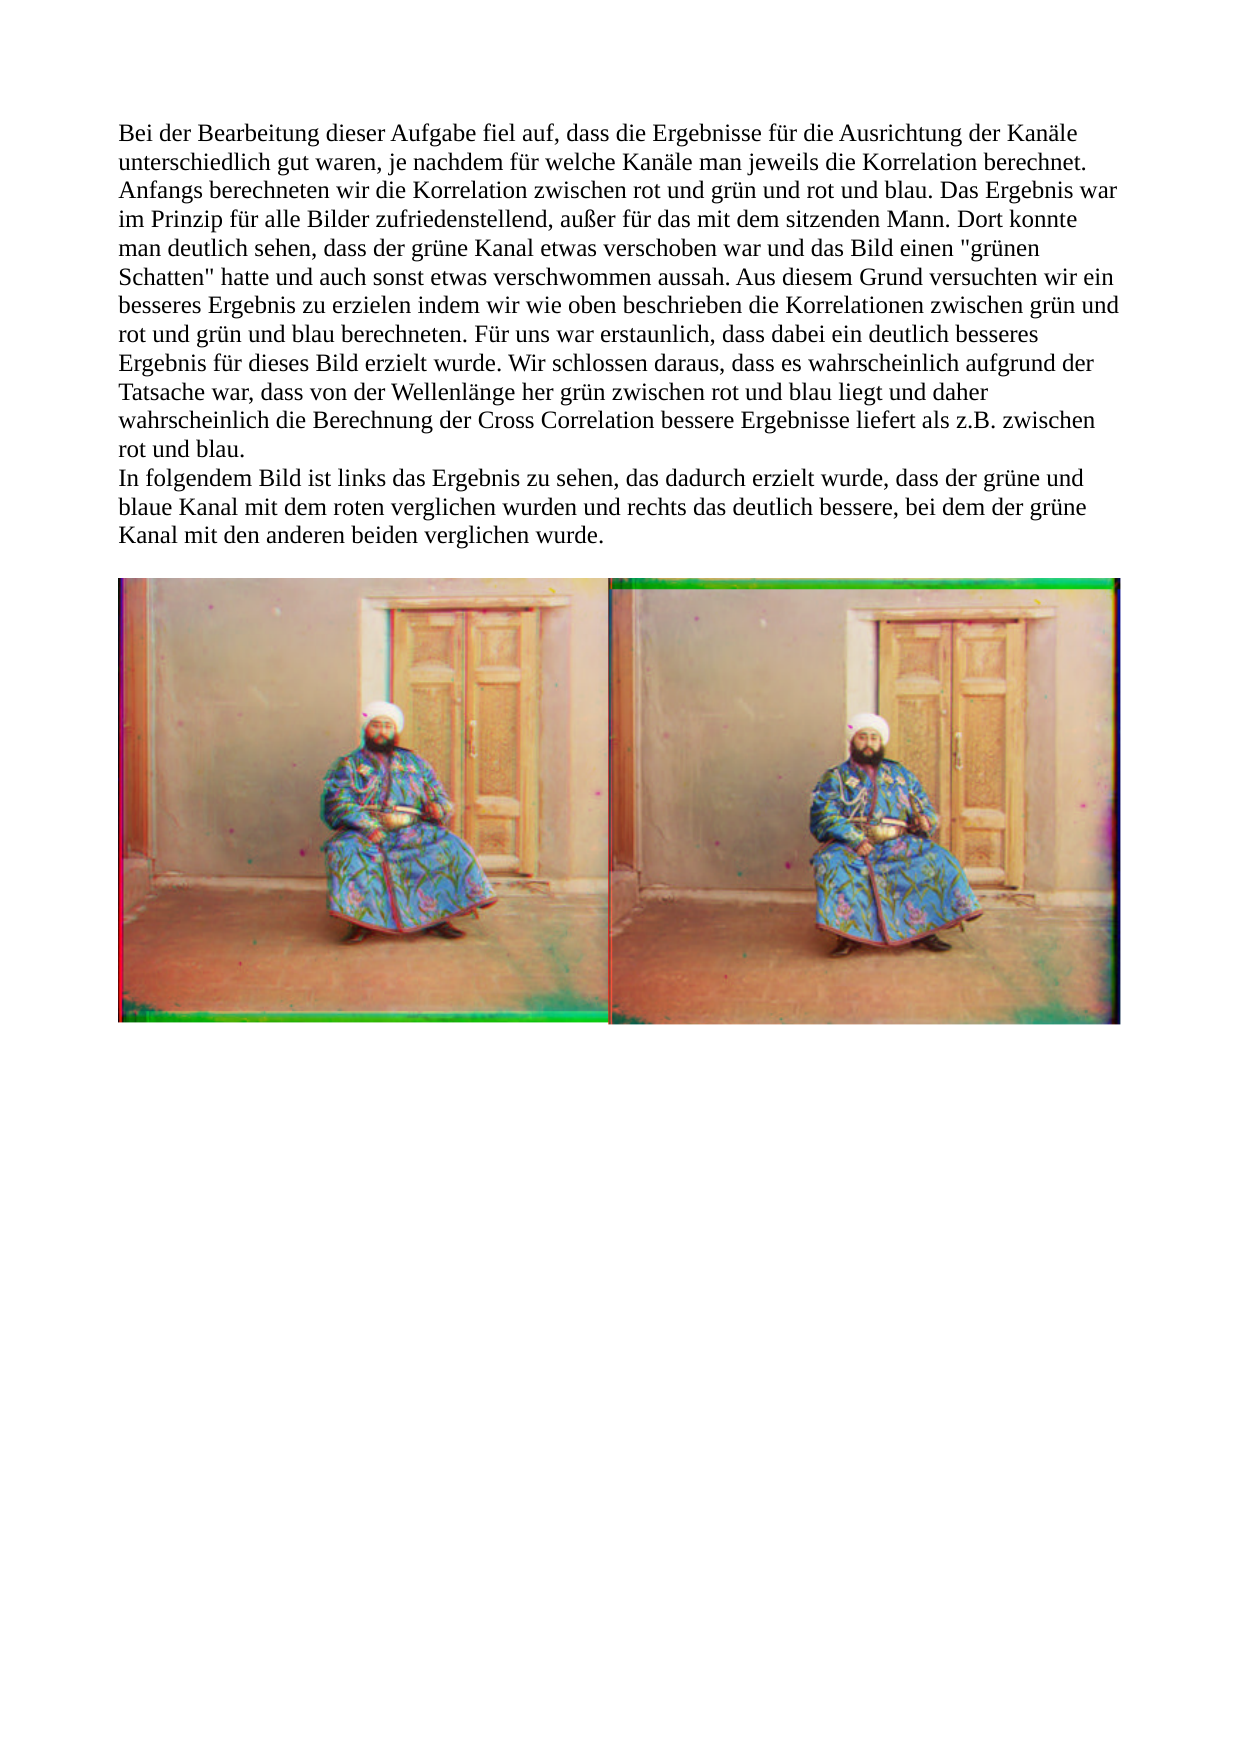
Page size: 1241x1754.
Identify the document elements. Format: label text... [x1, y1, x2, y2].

text In folgendem Bild ist links das Ergebnis zu sehen, das dadurch erzielt wurde, dass der grüne und blaue Kanal mit dem roten verglichen wurden und rechts das deutlich bessere, bei dem der grüne Kanal mit den anderen beiden verglichen wurde. [118, 463, 1122, 549]
picture [118, 578, 1122, 1026]
text Bei der Bearbeitung dieser Aufgabe fiel auf, dass die Ergebnisse für die Ausrichtung der Kanäle unterschiedlich gut waren, je nachdem für welche Kanäle man jeweils die Korrelation berechnet. Anfangs berechneten wir die Korrelation zwischen rot und grün und rot und blau. Das Ergebnis war im Prinzip für alle Bilder zufriedenstellend, außer für das mit dem sitzenden Mann. Dort konnte man deutlich sehen, dass der grüne Kanal etwas verschoben war und das Bild einen "grünen Schatten" hatte und auch sonst etwas verschwommen aussah. Aus diesem Grund versuchten wir ein besseres Ergebnis zu erzielen indem wir wie oben beschrieben die Korrelationen zwischen grün und rot und grün und blau berechneten. Für uns war erstaunlich, dass dabei ein deutlich besseres Ergebnis für dieses Bild erzielt wurde. Wir schlossen daraus, dass es wahrscheinlich aufgrund der Tatsache war, dass von der Wellenlänge her grün zwischen rot und blau liegt und daher wahrscheinlich die Berechnung der Cross Correlation bessere Ergebnisse liefert als z.B. zwischen rot und blau. [118, 118, 1122, 463]
